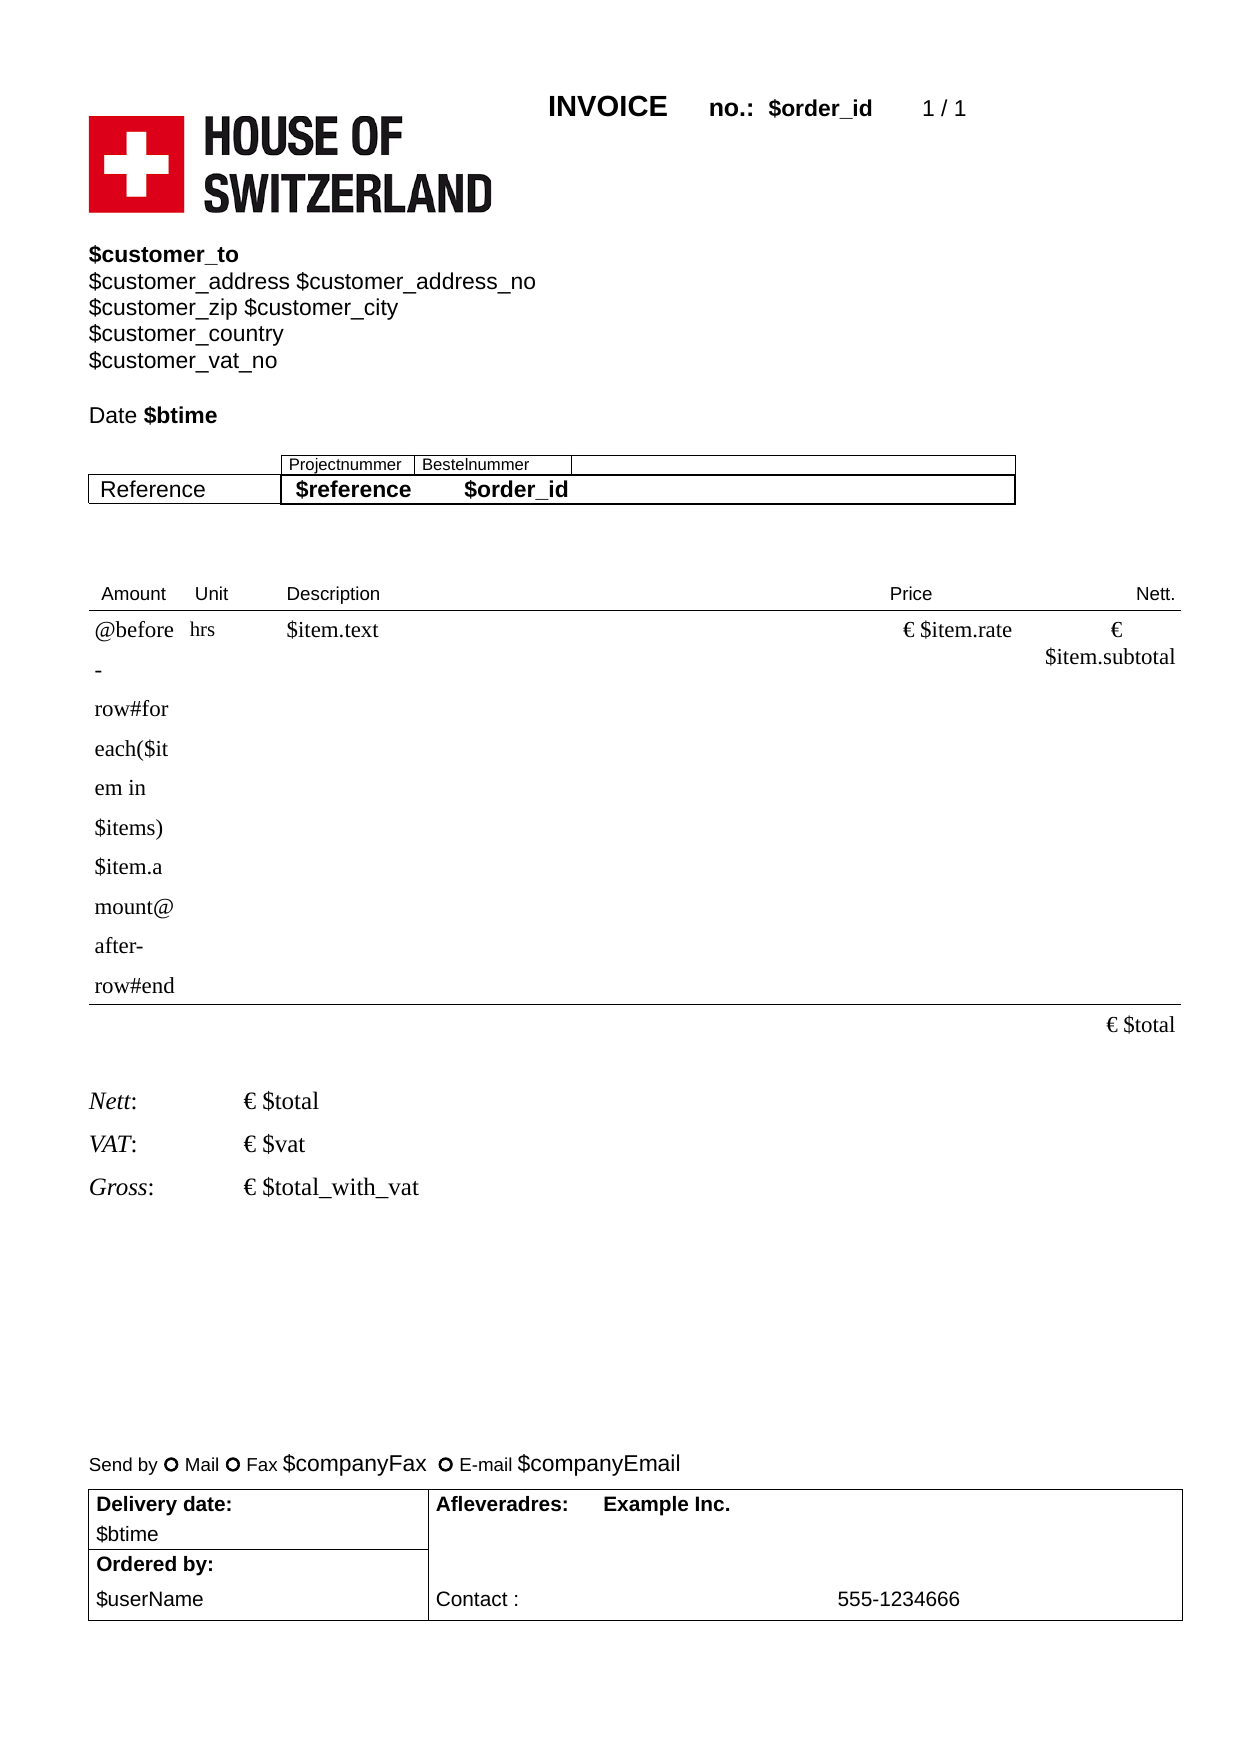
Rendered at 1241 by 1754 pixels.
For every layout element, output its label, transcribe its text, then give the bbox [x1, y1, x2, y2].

table_header Nett. [1018, 577, 1181, 610]
table_cell € $item.rate [884, 611, 1018, 1004]
table_header Price [884, 577, 1018, 610]
table_cell € $item.subtotal [1018, 611, 1181, 1004]
table_cell [884, 1005, 1018, 1043]
table_header Unit [184, 577, 281, 610]
table_cell [281, 1005, 884, 1043]
table_header Description [281, 577, 884, 610]
table_cell @before-row#foreach($item in $items)$item.amount@after-row#end [89, 611, 184, 1004]
table_cell [184, 1005, 281, 1043]
table_cell $item.text [281, 611, 884, 1004]
table_cell € $total [1018, 1005, 1181, 1043]
text VAT: € $vat Gross: € $total_with_vat [89, 1129, 1181, 1201]
table_header Amount [89, 577, 184, 610]
table_cell [89, 1005, 184, 1043]
text Nett: € $total [89, 1086, 1181, 1114]
picture [88, 116, 492, 213]
table_cell hrs [184, 611, 281, 1004]
